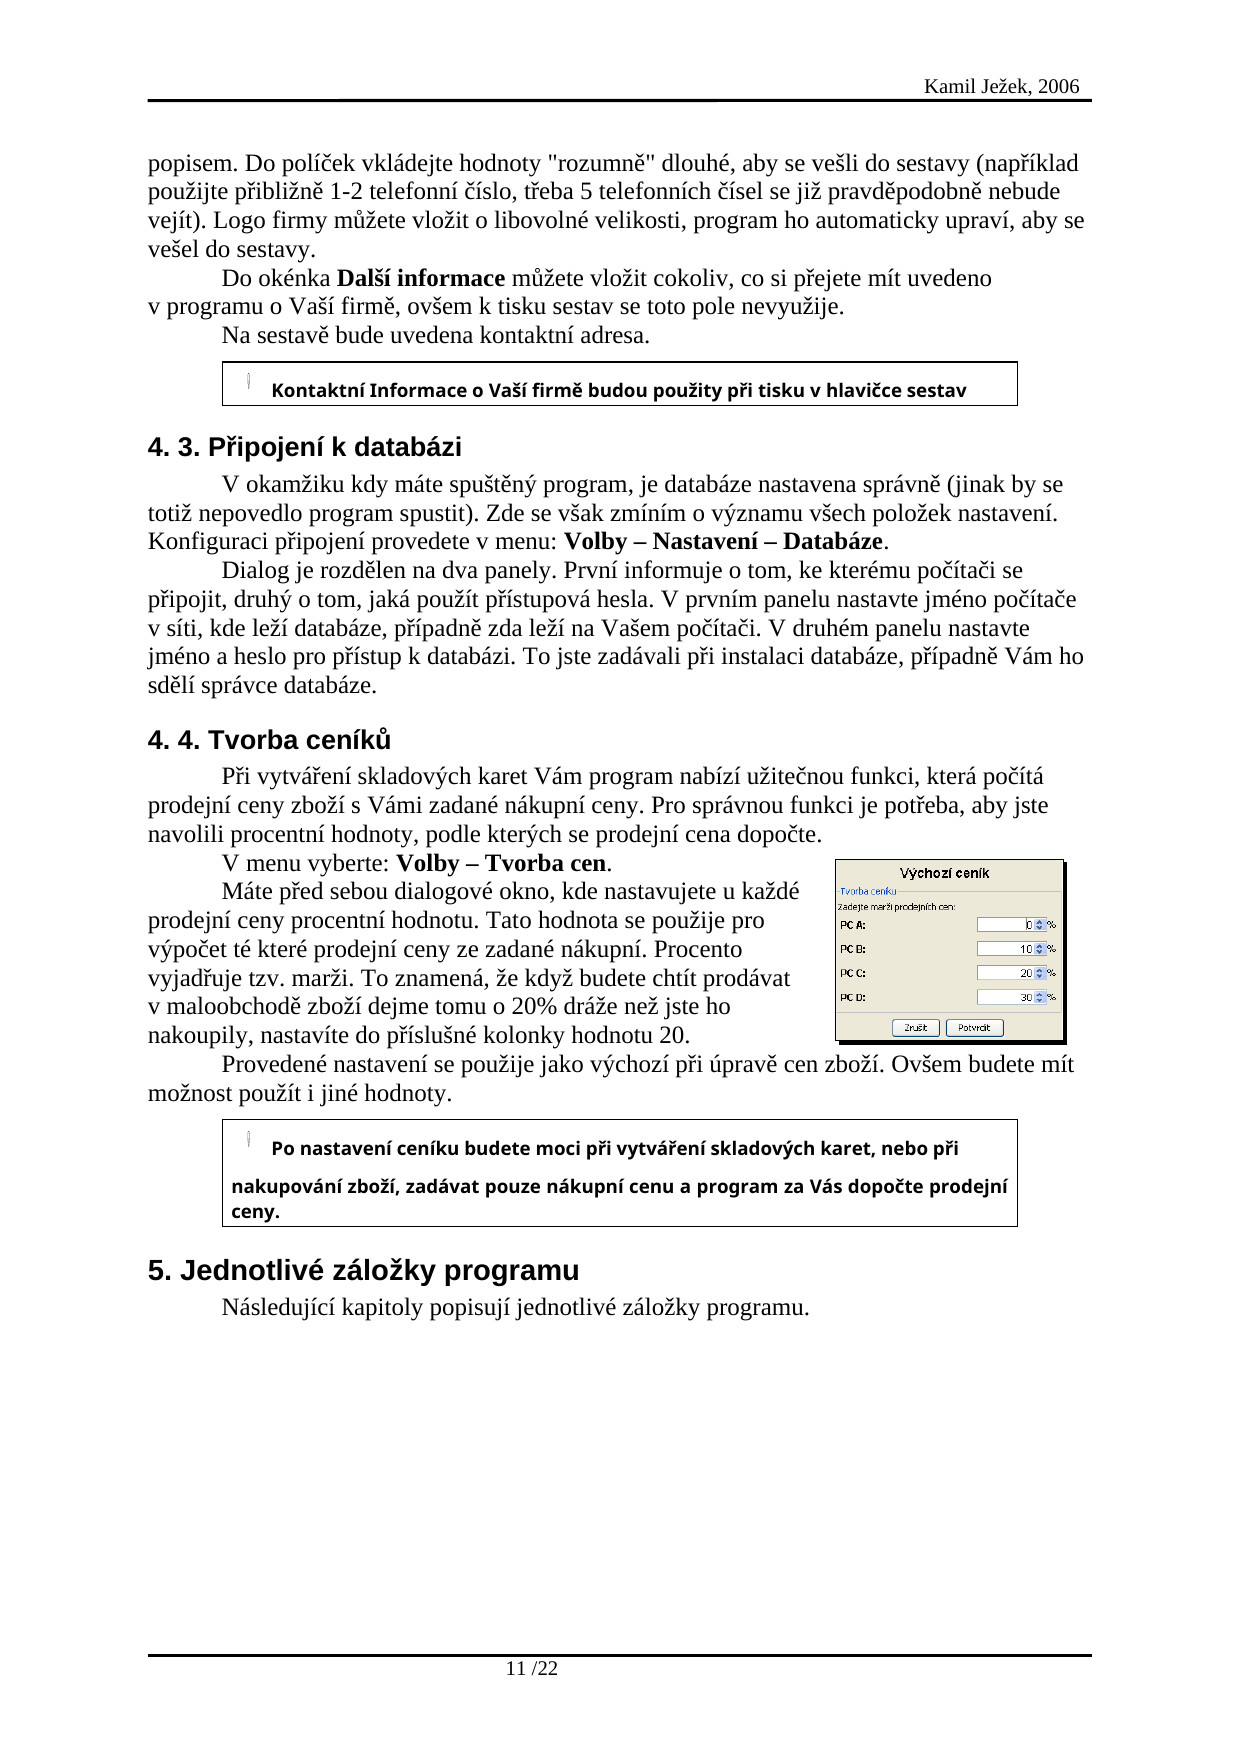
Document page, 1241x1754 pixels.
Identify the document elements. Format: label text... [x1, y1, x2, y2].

text Na sestavě bude uvedena kontaktní adresa. [148, 320, 1092, 349]
text Dialog je rozdělen na dva panely. První informuje o tom, ke kterému počítači se připojit, druhý o tom, jaká použít přístupová hesla. V prvním panelu nastavte jméno počítače v síti, kde leží databáze, případně zda leží na Vašem počítači. V druhém panelu nastavte jméno a heslo pro přístup k databázi. To jste zadávali při instalaci databáze, případně Vám ho sdělí správce databáze. [148, 555, 1092, 699]
text V okamžiku kdy máte spuštěný program, je databáze nastavena správně (jinak by se totiž nepovedlo program spustit). Zde se však zmíním o významu všech položek nastavení. Konfiguraci připojení provedete v menu: Volby – Nastavení – Databáze. [148, 469, 1092, 555]
text Kontaktní Informace o Vaší firmě budou použity při tisku v hlavičce sestav [223, 363, 1017, 405]
text popisem. Do políček vkládejte hodnoty "rozumně" dlouhé, aby se vešli do sestavy (například použijte přibližně 1-2 telefonní číslo, třeba 5 telefonních čísel se již pravděpodobně nebude vejít). Logo firmy můžete vložit o libovolné velikosti, program ho automaticky upraví, aby se vešel do sestavy. [148, 148, 1092, 263]
text V menu vyberte: Volby – Tvorba cen. [148, 848, 1092, 876]
text Po nastavení ceníku budete moci při vytváření skladových karet, nebo při [223, 1120, 1017, 1161]
text Provedené nastavení se použije jako výchozí při úpravě cen zboží. Ovšem budete mít možnost použít i jiné hodnoty. [148, 1049, 1092, 1106]
text Máte před sebou dialogové okno, kde nastavujete u každé prodejní ceny procentní hodnotu. Tato hodnota se použije pro výpočet té které prodejní ceny ze zadané nákupní. Procento vyjadřuje tzv. marži. To znamená, že když budete chtít prodávat v maloobchodě zboží dejme tomu o 20% dráže než jste ho nakoupily, nastavíte do příslušné kolonky hodnotu 20. [148, 876, 1092, 1049]
picture [836, 860, 1062, 1040]
subtitle 4. 3. Připojení k databázi [148, 431, 1092, 463]
text Do okénka Další informace můžete vložit cokoliv, co si přejete mít uvedeno v programu o Vaší firmě, ovšem k tisku sestav se toto pole nevyužije. [148, 263, 1092, 320]
text nakupování zboží, zadávat pouze nákupní cenu a program za Vás dopočte prodejní ceny. [223, 1170, 1017, 1226]
subtitle 5. Jednotlivé záložky programu [148, 1252, 1092, 1286]
subtitle 4. 4. Tvorba ceníků [148, 724, 1092, 755]
text Při vytváření skladových karet Vám program nabízí užitečnou funkci, která počítá prodejní ceny zboží s Vámi zadané nákupní ceny. Pro správnou funkci je potřeba, aby jste navolili procentní hodnoty, podle kterých se prodejní cena dopočte. [148, 761, 1092, 848]
text Následující kapitoly popisují jednotlivé záložky programu. [148, 1292, 1092, 1321]
